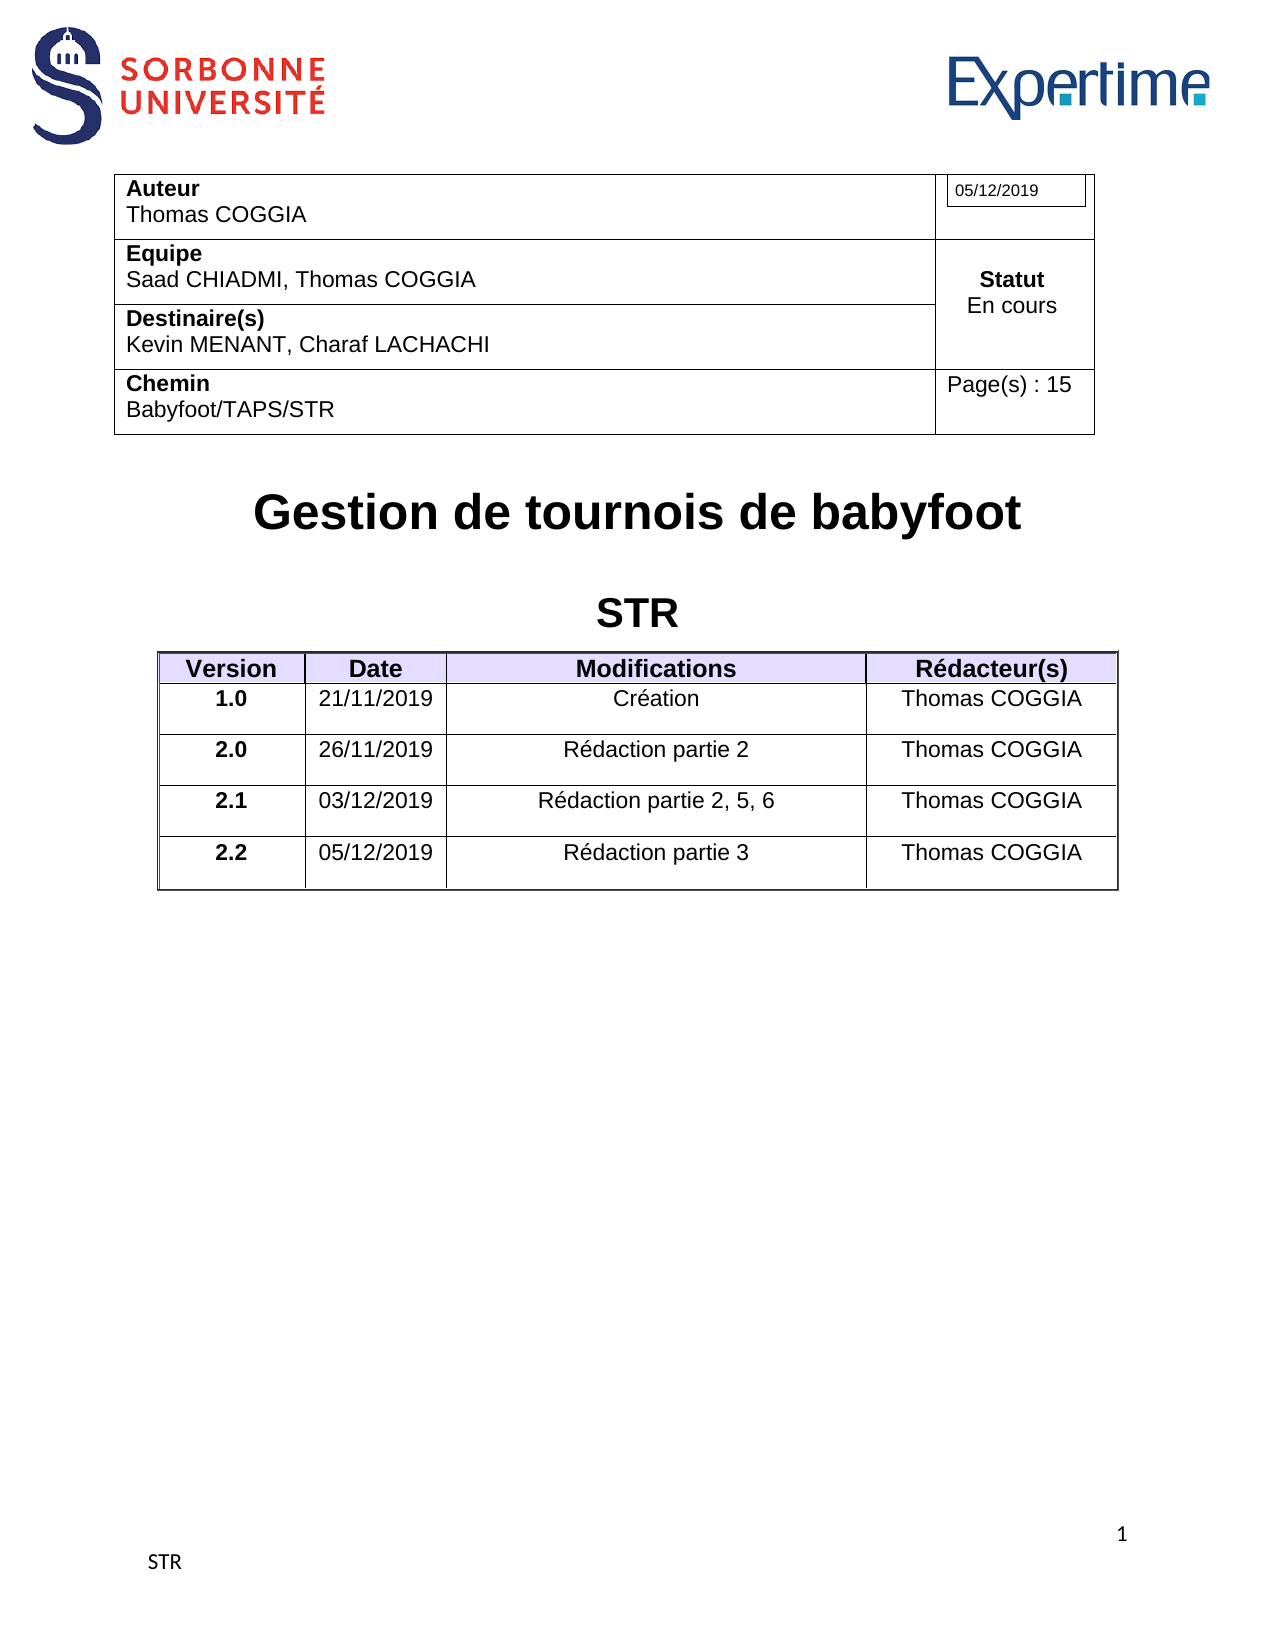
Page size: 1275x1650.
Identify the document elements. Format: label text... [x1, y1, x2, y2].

table_cell 03/12/2019 [306, 786, 446, 836]
table_header Date [306, 654, 446, 682]
table_cell Thomas COGGIA [867, 735, 1116, 785]
table_cell Rédaction partie 2, 5, 6 [447, 786, 866, 836]
table_cell 2.1 [160, 786, 305, 836]
table_cell Thomas COGGIA [867, 684, 1116, 734]
table_cell Equipe Saad CHIADMI, Thomas COGGIA [115, 240, 935, 304]
text STR [148, 588, 1127, 636]
table_cell 2.2 [160, 837, 305, 888]
table_cell 21/11/2019 [306, 684, 446, 734]
table_cell 1.0 [160, 684, 305, 734]
table_cell Création [447, 684, 866, 734]
table_cell Thomas COGGIA [867, 786, 1116, 836]
table_cell Rédaction partie 2 [447, 735, 866, 785]
table_header Rédacteur(s) [867, 654, 1116, 682]
table_cell Chemin Babyfoot/TAPS/STR [115, 370, 935, 434]
table_cell 26/11/2019 [306, 735, 446, 785]
table_cell Rédaction partie 3 [447, 837, 866, 888]
table_cell 2.0 [160, 735, 305, 785]
text Gestion de tournois de babyfoot [148, 483, 1127, 540]
table_header [936, 175, 1094, 239]
picture [31, 26, 325, 145]
table_cell 05/12/2019 [306, 837, 446, 888]
table_cell Thomas COGGIA [867, 837, 1116, 888]
table_cell Page(s) : 15 [936, 370, 1094, 434]
table_header Auteur Thomas COGGIA [115, 175, 935, 239]
picture [945, 52, 1210, 120]
table_cell Destinaire(s) Kevin MENANT, Charaf LACHACHI [115, 305, 935, 369]
table_header Version [160, 654, 304, 682]
table_cell Statut En cours [936, 240, 1094, 369]
table_header Modifications [447, 654, 865, 682]
